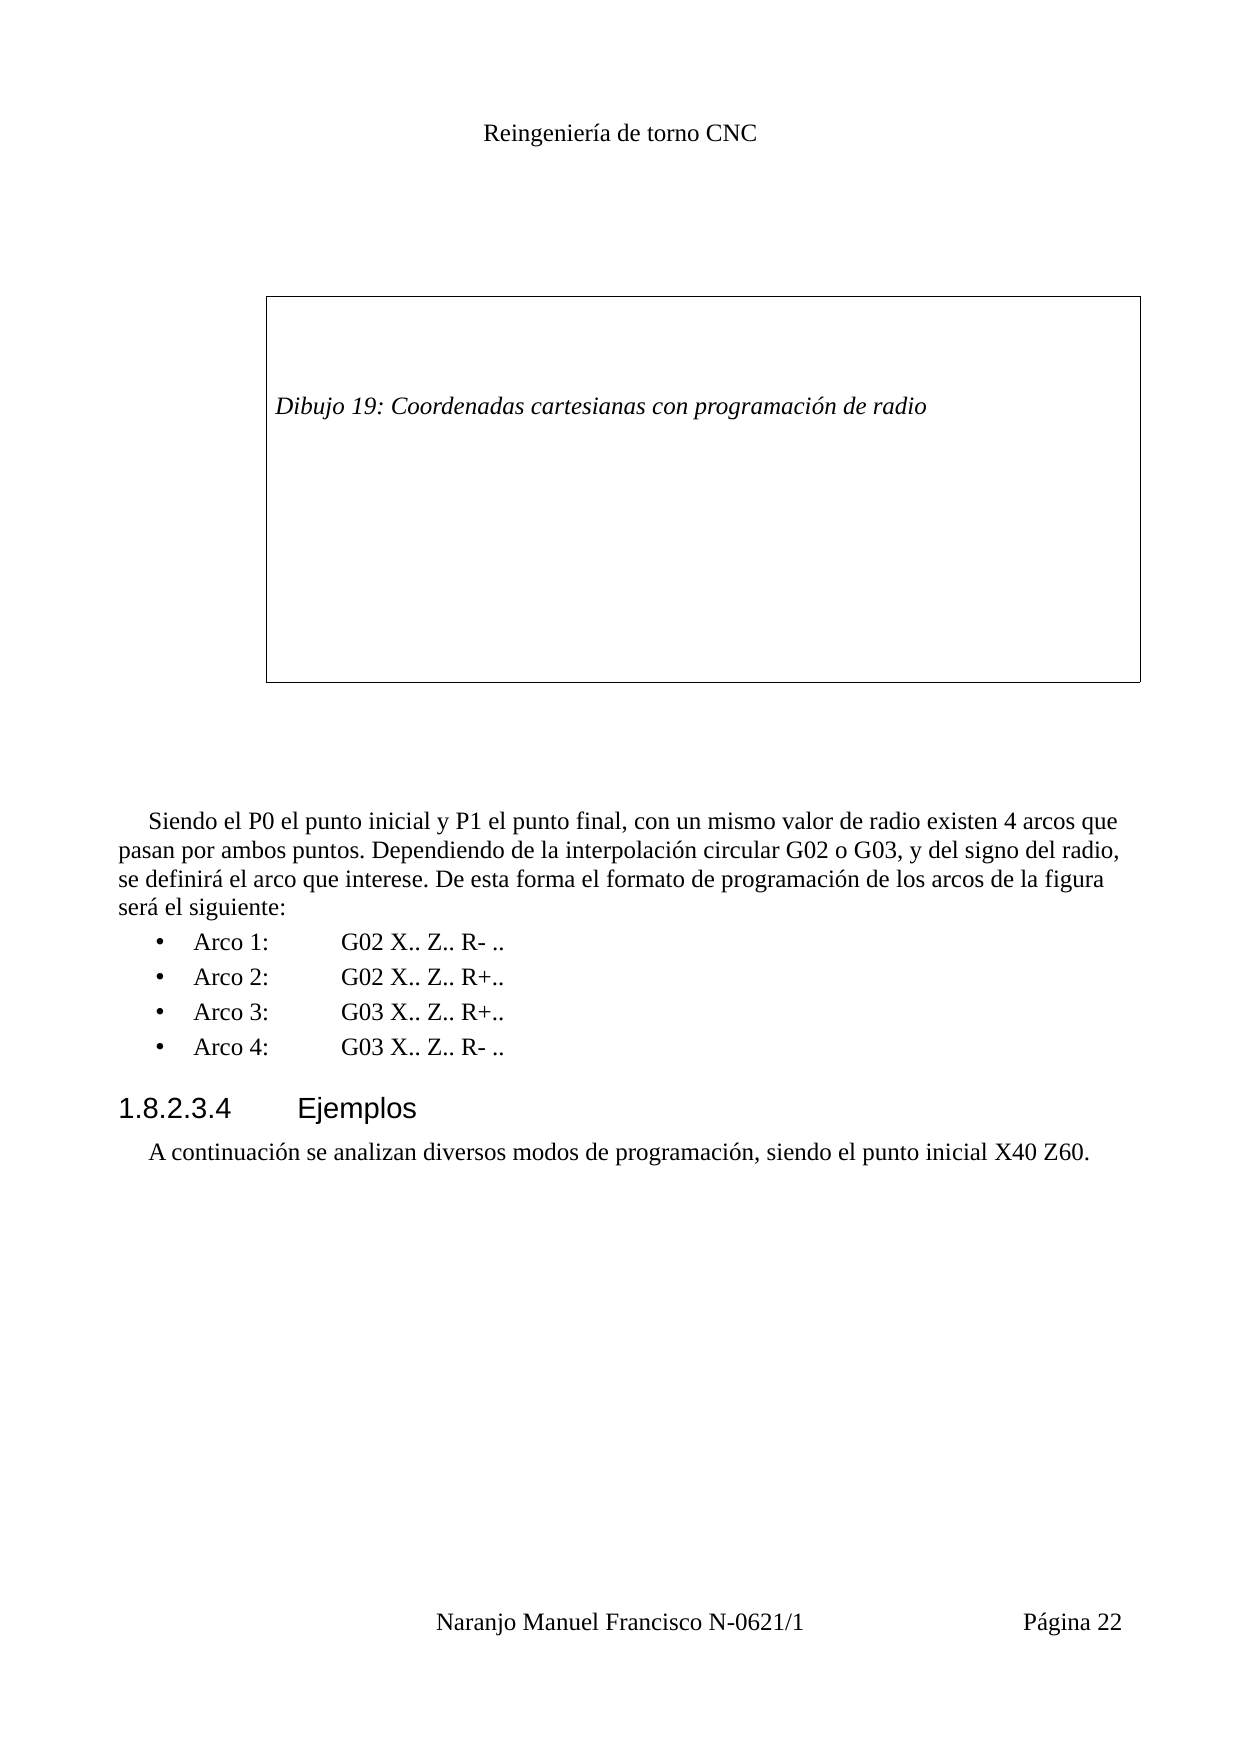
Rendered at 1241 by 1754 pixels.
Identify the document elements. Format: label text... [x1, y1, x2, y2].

subtitle Ejemplos [118, 1091, 1122, 1125]
table_header [275, 317, 1131, 367]
text A continuación se analizan diversos modos de programación, siendo el punto inicial X40 Z60. [118, 1137, 1122, 1166]
list Arco 3: G03 X.. Z.. R+.. [156, 997, 1122, 1026]
list Arco 4: G03 X.. Z.. R- .. [156, 1032, 1122, 1060]
list Arco 2: G02 X.. Z.. R+.. [156, 962, 1122, 991]
text Dibujo 19: Coordenadas cartesianas con programación de radio [275, 391, 1131, 420]
list Arco 1: G02 X.. Z.. R- .. [156, 927, 1122, 956]
text Siendo el P0 el punto inicial y P1 el punto final, con un mismo valor de radio existen 4 arcos que pasan por ambos puntos. Dependiendo de la interpolación circular G02 o G03, y del signo del radio, se definirá el arco que interese. De esta forma el formato de programación de los arcos de la figura será el siguiente: [118, 806, 1122, 921]
